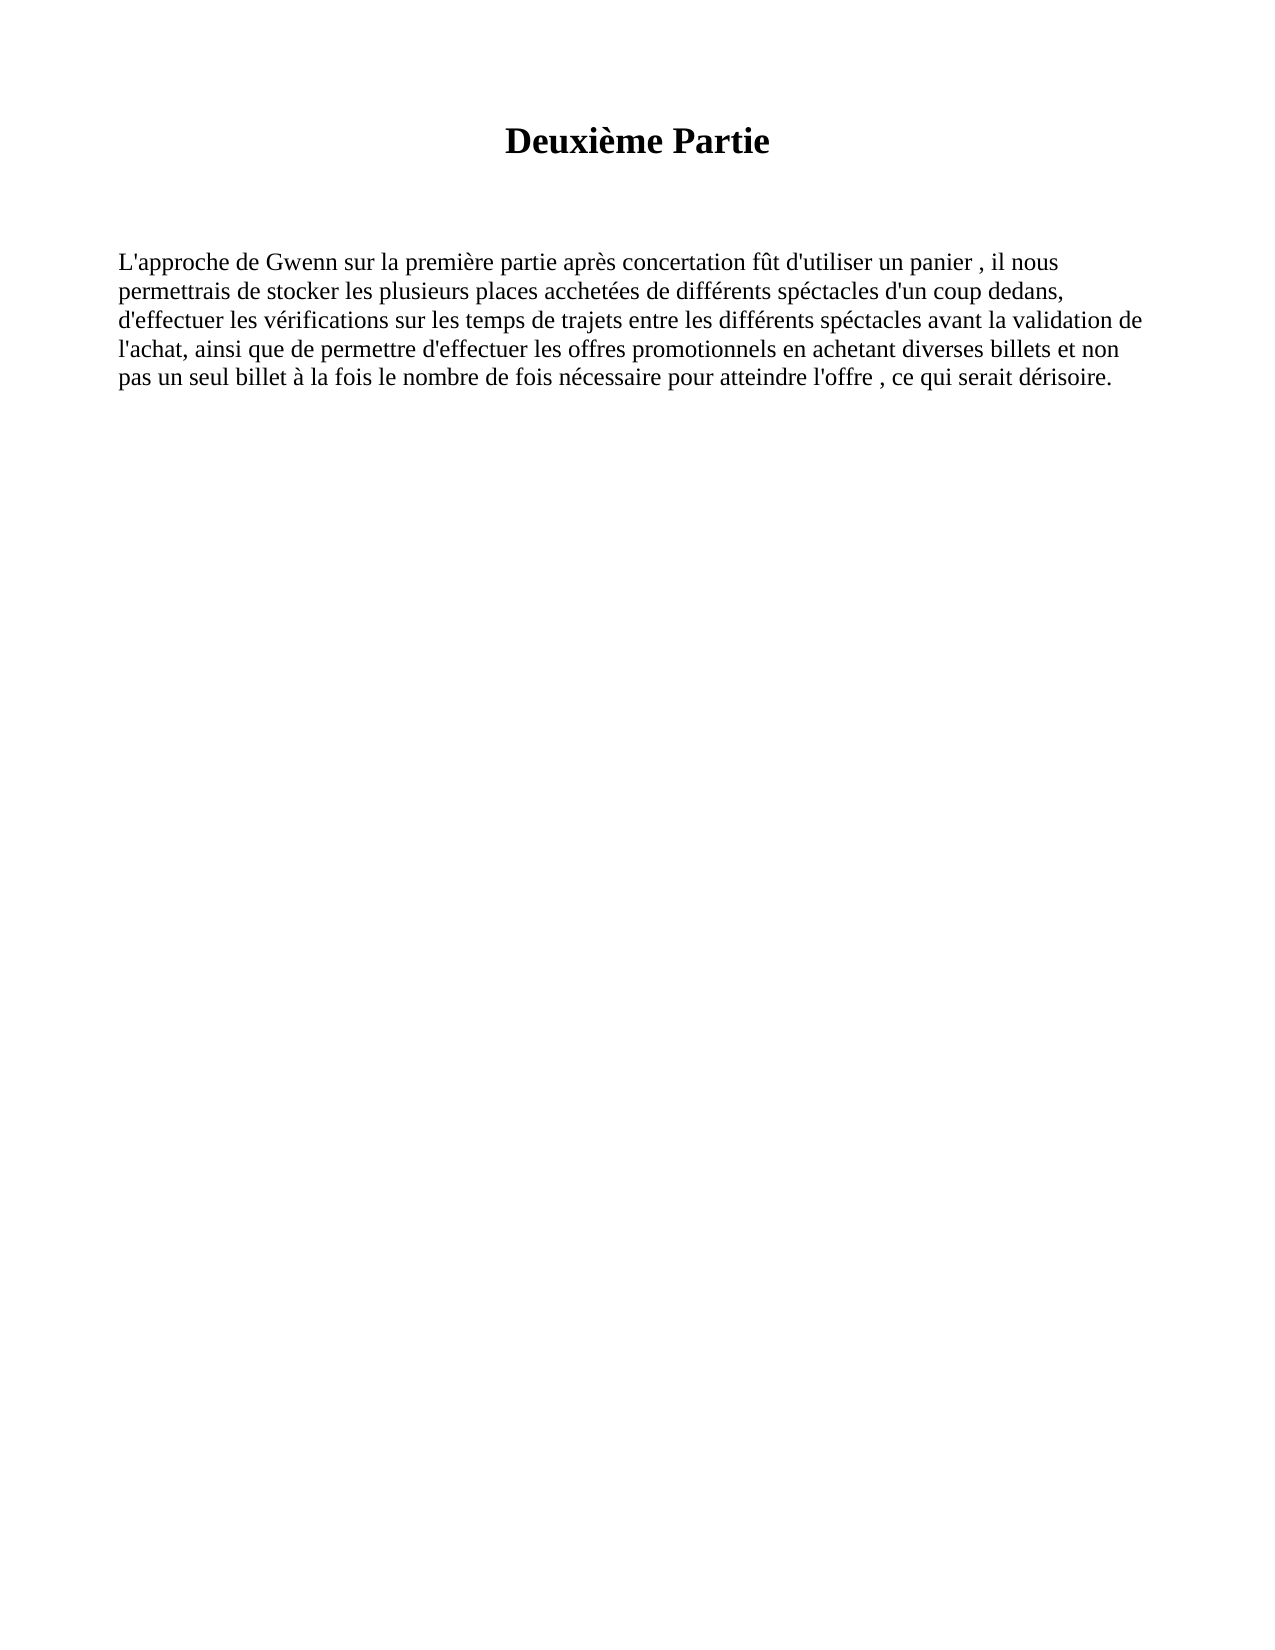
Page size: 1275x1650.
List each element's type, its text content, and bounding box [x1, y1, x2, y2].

text L'approche de Gwenn sur la première partie après concertation fût d'utiliser un panier , il nous permettrais de stocker les plusieurs places acchetées de différents spéctacles d'un coup dedans, d'effectuer les vérifications sur les temps de trajets entre les différents spéctacles avant la validation de l'achat, ainsi que de permettre d'effectuer les offres promotionnels en achetant diverses billets et non pas un seul billet à la fois le nombre de fois nécessaire pour atteindre l'offre , ce qui serait dérisoire. [118, 247, 1157, 391]
text Deuxième Partie [118, 118, 1157, 161]
